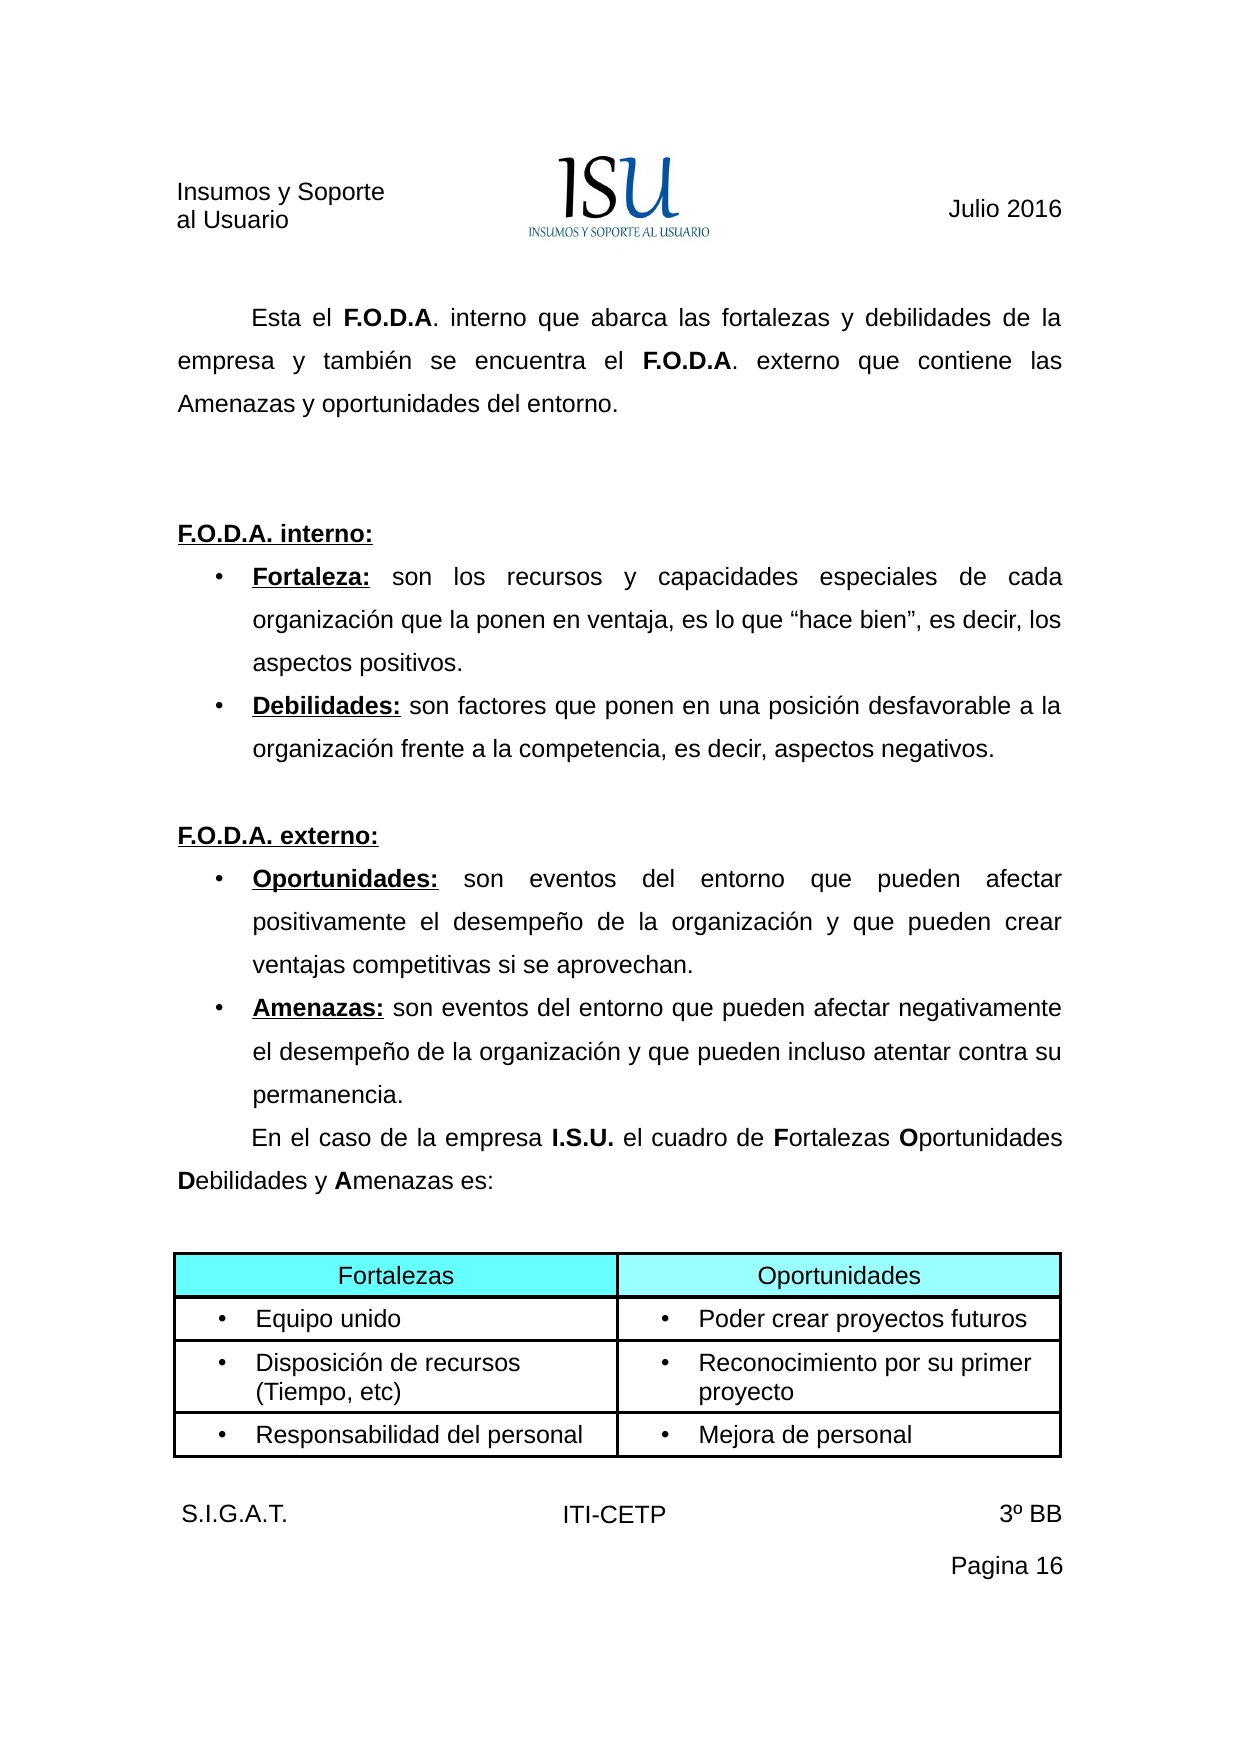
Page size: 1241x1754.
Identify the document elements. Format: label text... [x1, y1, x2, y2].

text En el caso de la empresa I.S.U. el cuadro de Fortalezas Oportunidades Debilidades y Amenazas es: [177, 1123, 1063, 1194]
text F.O.D.A. interno: [177, 518, 1063, 547]
table_cell Mejora de personal [619, 1414, 1059, 1454]
text Esta el F.O.D.A. interno que abarca las fortalezas y debilidades de la empresa y también se encuentra el F.O.D.A. externo que contiene las Amenazas y oportunidades del entorno. [177, 303, 1063, 418]
table_cell Reconocimiento por su primer proyecto [619, 1342, 1059, 1411]
table_header Oportunidades [619, 1255, 1059, 1295]
table_cell Disposición de recursos (Tiempo, etc) [176, 1342, 616, 1411]
table_cell Responsabilidad del personal [176, 1414, 616, 1454]
list Debilidades: son factores que ponen en una posición desfavorable a la organización frente a la competencia, es decir, aspectos negativos. [215, 691, 1063, 763]
table_header Fortalezas [176, 1255, 616, 1295]
table_cell Poder crear proyectos futuros [619, 1299, 1059, 1339]
list Amenazas: son eventos del entorno que pueden afectar negativamente el desempeño de la organización y que pueden incluso atentar contra su permanencia. [215, 993, 1063, 1108]
text F.O.D.A. externo: [177, 821, 1063, 849]
table_cell Equipo unido [176, 1299, 616, 1339]
list Oportunidades: son eventos del entorno que pueden afectar positivamente el desempeño de la organización y que pueden crear ventajas competitivas si se aprovechan. [215, 864, 1063, 979]
list Fortaleza: son los recursos y capacidades especiales de cada organización que la ponen en ventaja, es lo que “hace bien”, es decir, los aspectos positivos. [215, 562, 1063, 677]
picture [517, 138, 723, 252]
